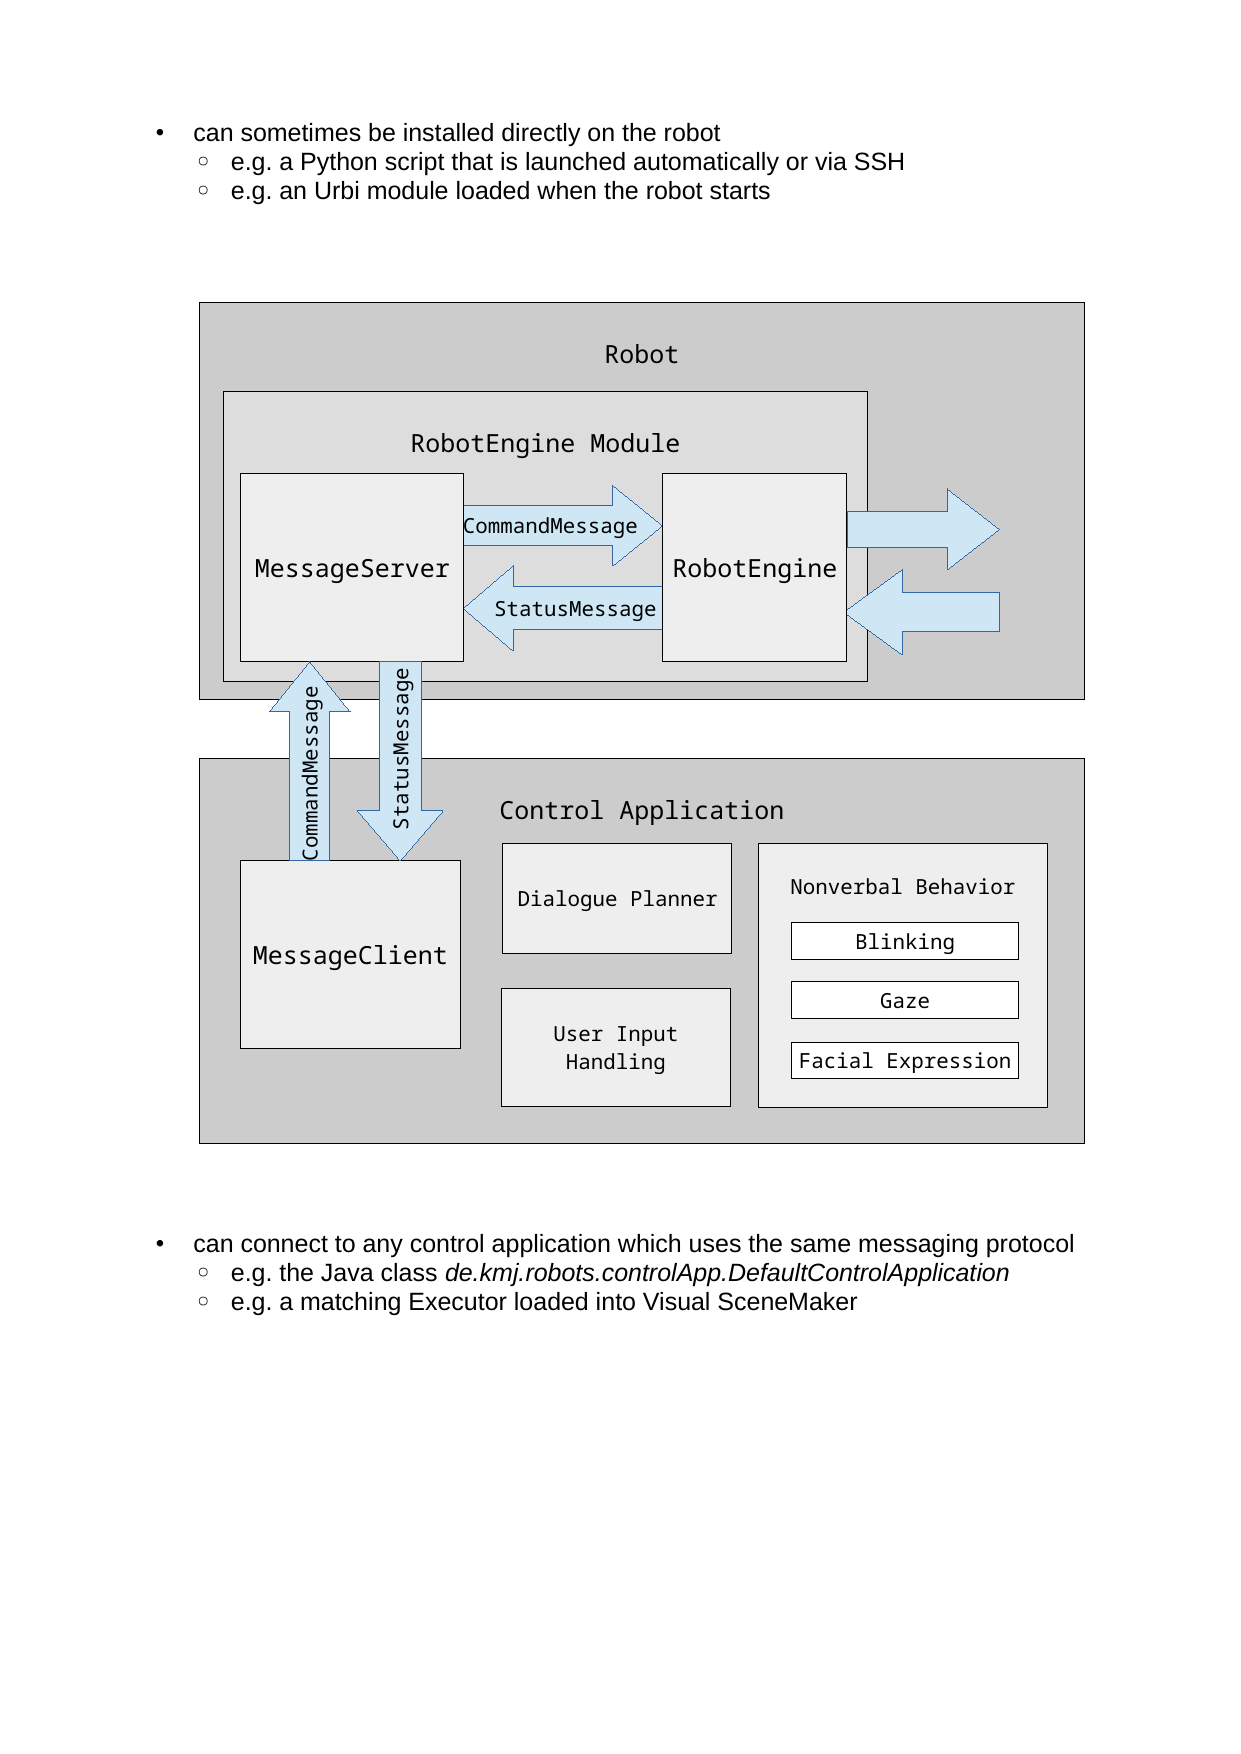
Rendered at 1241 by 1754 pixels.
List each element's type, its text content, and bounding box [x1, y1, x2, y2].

list e.g. the Java class de.kmj.robots.controlApp.DefaultControlApplication [193, 1258, 1122, 1287]
list e.g. a Python script that is launched automatically or via SSH [193, 147, 1122, 176]
list e.g. an Urbi module loaded when the robot starts [193, 176, 1122, 205]
list e.g. a matching Executor loaded into Visual SceneMaker [193, 1287, 1122, 1316]
list can sometimes be installed directly on the robot [156, 118, 1122, 147]
list can connect to any control application which uses the same messaging protocol [156, 1229, 1122, 1258]
